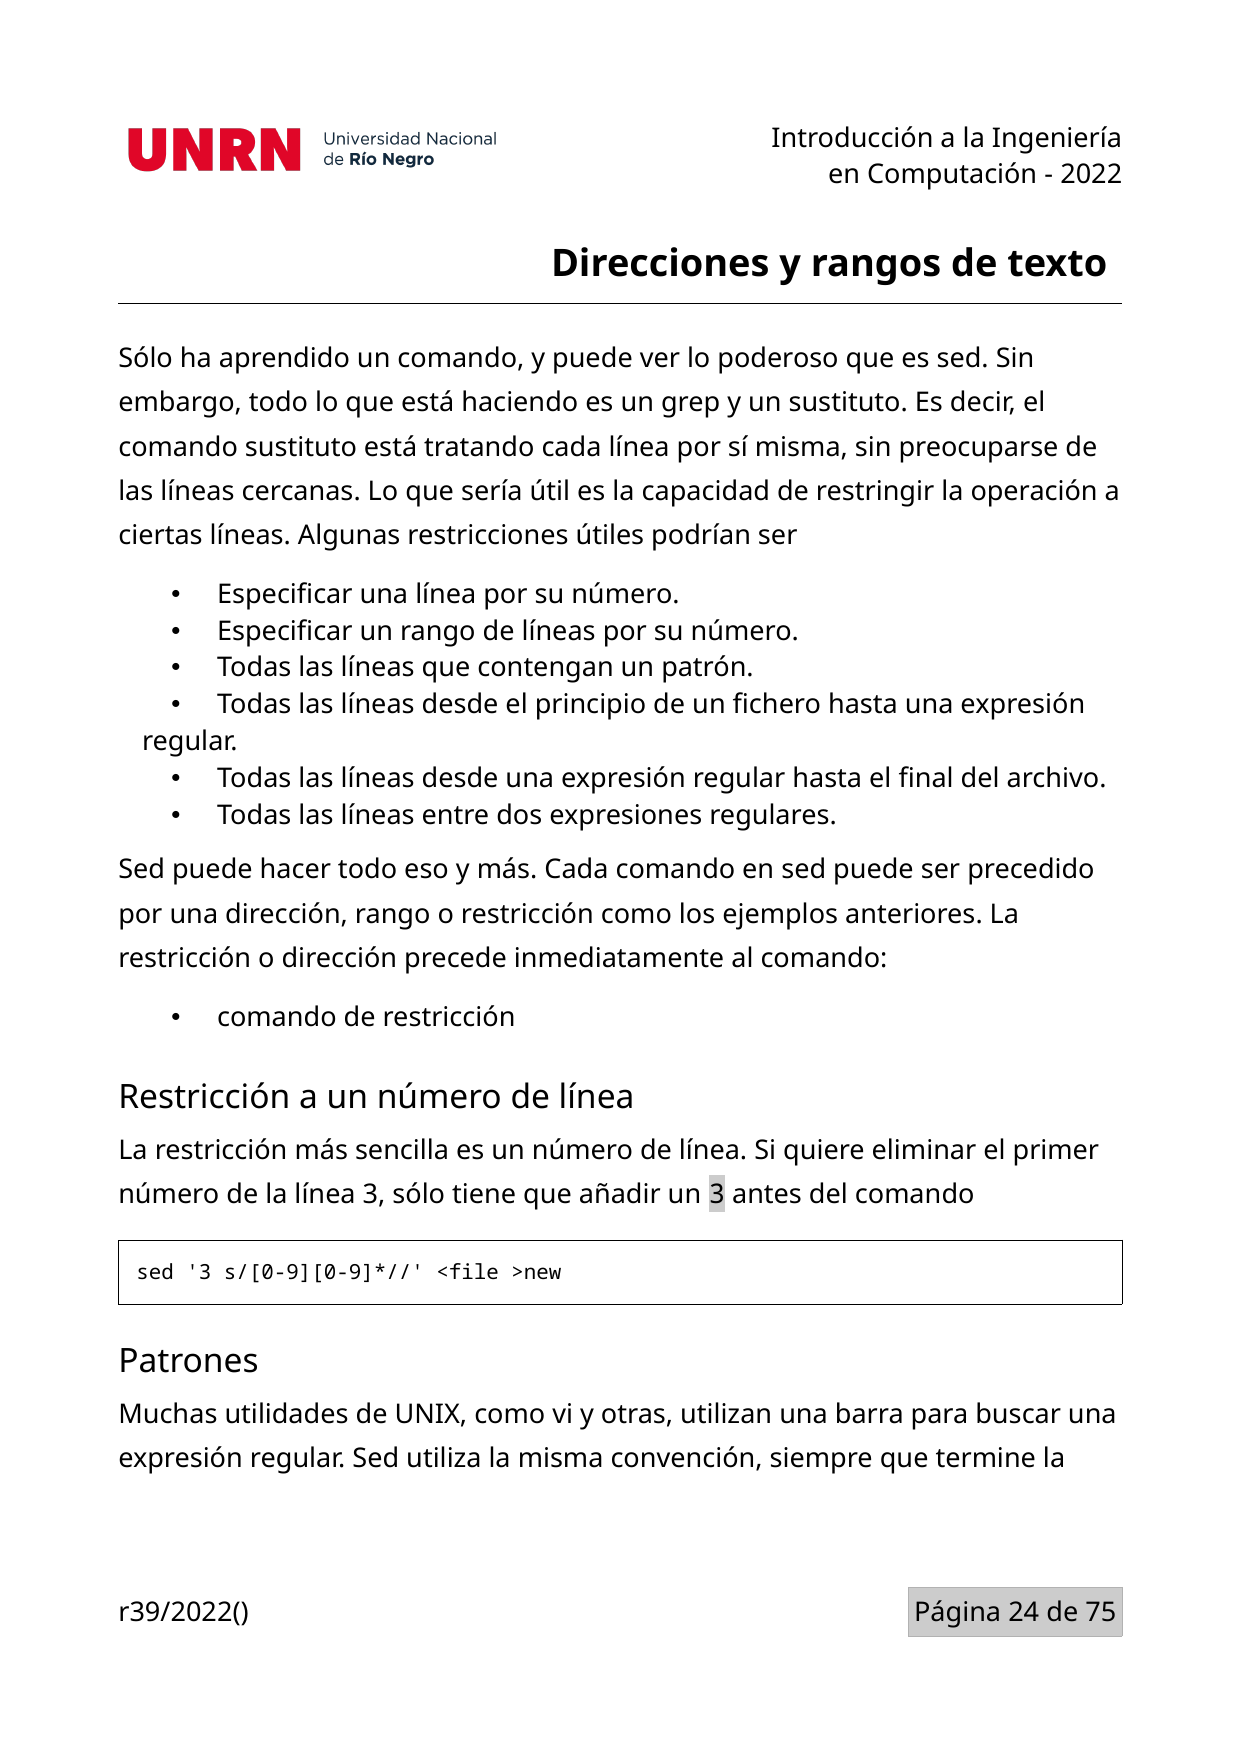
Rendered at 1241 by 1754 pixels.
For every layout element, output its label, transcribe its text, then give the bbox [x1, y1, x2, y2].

text Sed puede hacer todo eso y más. Cada comando en sed puede ser precedido por una dirección, rango o restricción como los ejemplos anteriores. La restricción o dirección precede inmediatamente al comando: [118, 850, 1122, 975]
text sed '3 s/[0-9][0-9]*//' <file >new [119, 1241, 1122, 1304]
text Muchas utilidades de UNIX, como vi y otras, utilizan una barra para buscar una expresión regular. Sed utiliza la misma convención, siempre que termine la [118, 1394, 1122, 1476]
list Especificar un rango de líneas por su número. [142, 611, 1122, 648]
text Sólo ha aprendido un comando, y puede ver lo poderoso que es sed. Sin embargo, todo lo que está haciendo es un grep y un sustituto. Es decir, el comando sustituto está tratando cada línea por sí misma, sin preocuparse de las líneas cercanas. Lo que sería útil es la capacidad de restringir la operación a ciertas líneas. Algunas restricciones útiles podrían ser [118, 339, 1122, 552]
picture [118, 118, 505, 180]
list Todas las líneas desde el principio de un fichero hasta una expresión regular. [142, 685, 1122, 758]
subtitle Direcciones y rangos de texto [118, 221, 1122, 303]
subtitle Patrones [118, 1336, 1122, 1382]
subtitle Restricción a un número de línea [118, 1072, 1122, 1118]
list comando de restricción [142, 997, 1122, 1034]
list Todas las líneas desde una expresión regular hasta el final del archivo. [142, 758, 1122, 795]
list Especificar una línea por su número. [142, 574, 1122, 611]
list Todas las líneas que contengan un patrón. [142, 648, 1122, 685]
text La restricción más sencilla es un número de línea. Si quiere eliminar el primer número de la línea 3, sólo tiene que añadir un 3 antes del comando [118, 1131, 1122, 1212]
list Todas las líneas entre dos expresiones regulares. [142, 795, 1122, 832]
